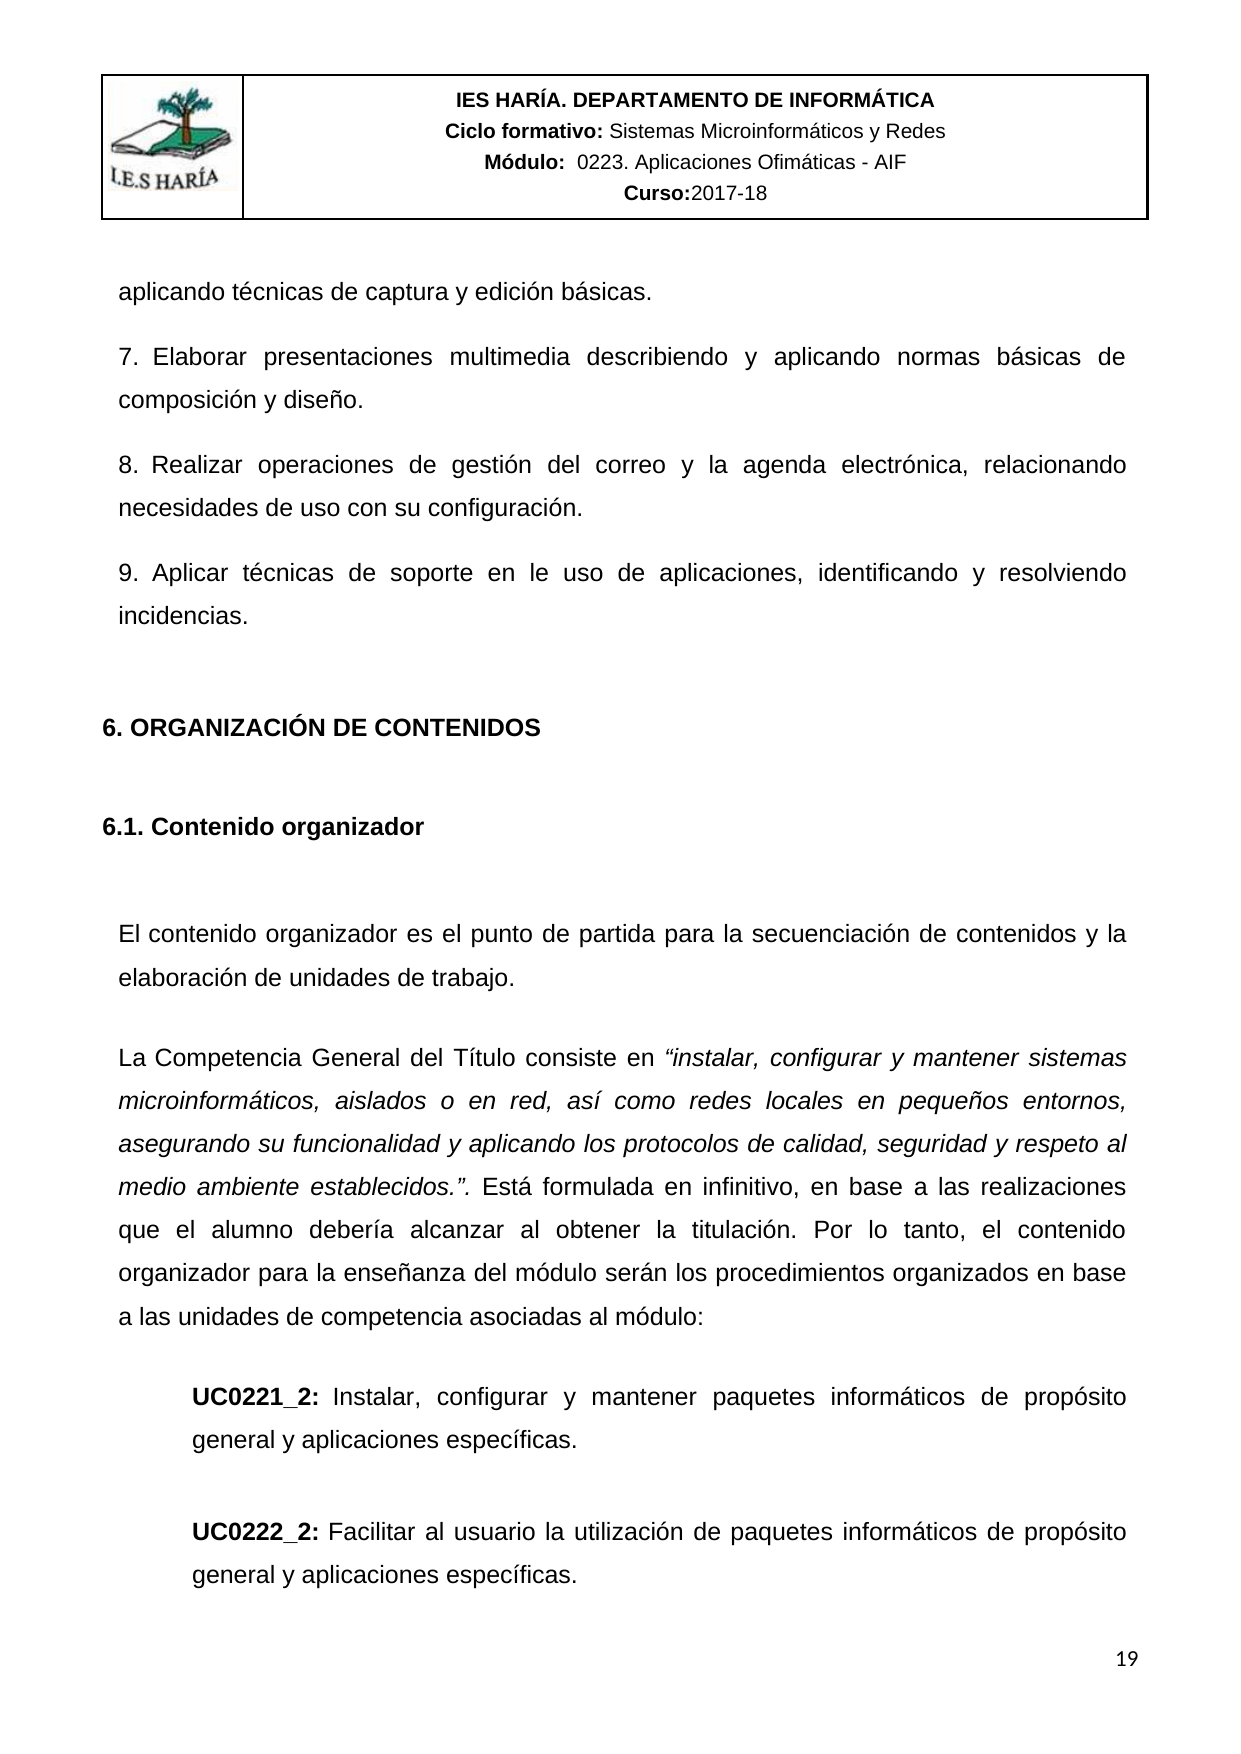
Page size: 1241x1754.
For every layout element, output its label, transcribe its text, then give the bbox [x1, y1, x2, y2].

text aplicando técnicas de captura y edición básicas. [118, 277, 1127, 306]
text 7. Elaborar presentaciones multimedia describiendo y aplicando normas básicas de composición y diseño. [118, 342, 1127, 414]
text La Competencia General del Título consiste en “instalar, configurar y mantener sistemas microinformáticos, aislados o en red, así como redes locales en pequeños entornos, asegurando su funcionalidad y aplicando los protocolos de calidad, seguridad y respeto al medio ambiente establecidos.”. Está formulada en infinitivo, en base a las realizaciones que el alumno debería alcanzar al obtener la titulación. Por lo tanto, el contenido organizador para la enseñanza del módulo serán los procedimientos organizados en base a las unidades de competencia asociadas al módulo: [118, 1043, 1127, 1330]
text 6.1. Contenido organizador [102, 812, 1138, 840]
text UC0222_2: Facilitar al usuario la utilización de paquetes informáticos de propósito general y aplicaciones específicas. [192, 1517, 1127, 1588]
text 9. Aplicar técnicas de soporte en le uso de aplicaciones, identificando y resolviendo incidencias. [118, 558, 1127, 630]
text UC0221_2: Instalar, configurar y mantener paquetes informáticos de propósito general y aplicaciones específicas. [192, 1381, 1127, 1453]
picture [107, 81, 238, 191]
text El contenido organizador es el punto de partida para la secuenciación de contenidos y la elaboración de unidades de trabajo. [118, 919, 1127, 991]
text 8. Realizar operaciones de gestión del correo y la agenda electrónica, relacionando necesidades de uso con su configuración. [118, 450, 1127, 522]
subtitle 6. ORGANIZACIÓN DE CONTENIDOS [102, 713, 1138, 741]
